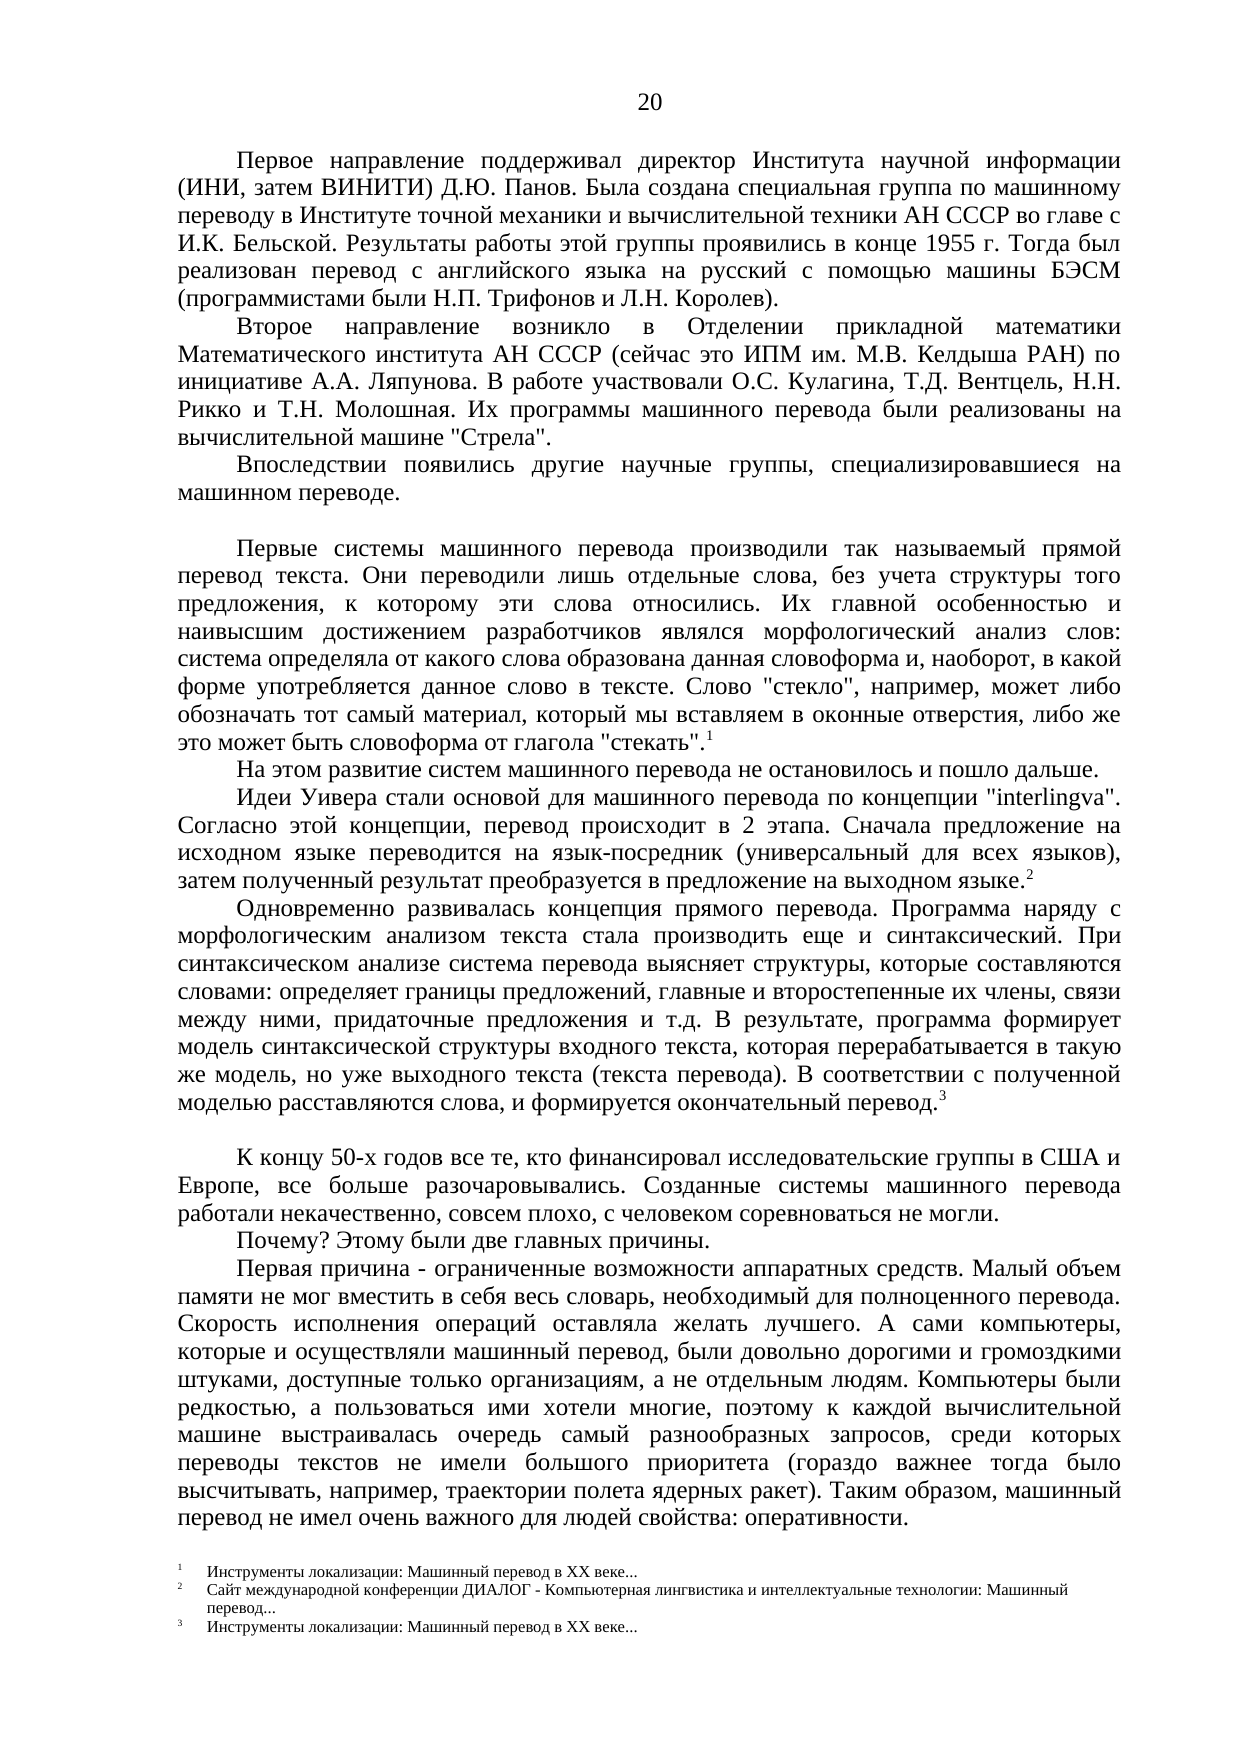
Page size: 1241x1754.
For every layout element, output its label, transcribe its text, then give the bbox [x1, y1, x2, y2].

text Первая причина - ограниченные возможности аппаратных средств. Малый объем памяти не мог вместить в себя весь словарь, необходимый для полноценного перевода. Скорость исполнения операций оставляла желать лучшего. А сами компьютеры, которые и осуществляли машинный перевод, были довольно дорогими и громоздкими штуками, доступные только организациям, а не отдельным людям. Компьютеры были редкостью, а пользоваться ими хотели многие, поэтому к каждой вычислительной машине выстраивалась очередь самый разнообразных запросов, среди которых переводы текстов не имели большого приоритета (гораздо важнее тогда было высчитывать, например, траектории полета ядерных ракет). Таким образом, машинный перевод не имел очень важного для людей свойства: оперативности. [177, 1254, 1122, 1531]
text Второе направление возникло в Отделении прикладной математики Математического института АН СССР (сейчас это ИПМ им. М.В. Келдыша РАН) по инициативе А.А. Ляпунова. В работе участвовали О.С. Кулагина, Т.Д. Вентцель, Н.Н. Рикко и Т.Н. Молошная. Их программы машинного перевода были реализованы на вычислительной машине "Стрела". [177, 312, 1122, 451]
text Инструменты локализации: Машинный перевод в XX веке... [177, 1562, 1122, 1581]
text Первое направление поддерживал директор Института научной информации (ИНИ, затем ВИНИТИ) Д.Ю. Панов. Была создана специальная группа по машинному переводу в Институте точной механики и вычислительной техники АН СССР во главе с И.К. Бельской. Результаты работы этой группы проявились в конце 1955 г. Тогда был реализован перевод с английского языка на русский с помощью машины БЭСМ (программистами были Н.П. Трифонов и Л.Н. Королев). [177, 146, 1122, 312]
text Первые системы машинного перевода производили так называемый прямой перевод текста. Они переводили лишь отдельные слова, без учета структуры того предложения, к которому эти слова относились. Их главной особенностью и наивысшим достижением разработчиков являлся морфологический анализ слов: система определяла от какого слова образована данная словоформа и, наоборот, в какой форме употребляется данное слово в тексте. Слово "стекло", например, может либо обозначать тот самый материал, который мы вставляем в оконные отверстия, либо же это может быть словоформа от глагола "стекать". [177, 534, 1122, 755]
text На этом развитие систем машинного перевода не остановилось и пошло дальше. [177, 755, 1122, 783]
text Идеи Уивера стали основой для машинного перевода по концепции "interlingva". Согласно этой концепции, перевод происходит в 2 этапа. Сначала предложение на исходном языке переводится на язык-посредник (универсальный для всех языков), затем полученный результат преобразуется в предложение на выходном языке. [177, 783, 1122, 894]
text Почему? Этому были две главных причины. [177, 1226, 1122, 1254]
text К концу 50-х годов все те, кто финансировал исследовательские группы в США и Европе, все больше разочаровывались. Созданные системы машинного перевода работали некачественно, совсем плохо, с человеком соревноваться не могли. [177, 1143, 1122, 1226]
text Инструменты локализации: Машинный перевод в XX веке... [177, 1617, 1122, 1636]
text Одновременно развивалась концепция прямого перевода. Программа наряду с морфологическим анализом текста стала производить еще и синтаксический. При синтаксическом анализе система перевода выясняет структуры, которые составляются словами: определяет границы предложений, главные и второстепенные их члены, связи между ними, придаточные предложения и т.д. В результате, программа формирует модель синтаксической структуры входного текста, которая перерабатывается в такую же модель, но уже выходного текста (текста перевода). В соответствии с полученной моделью расставляются слова, и формируется окончательный перевод. [177, 894, 1122, 1116]
text Впоследствии появились другие научные группы, специализировавшиеся на машинном переводе. [177, 451, 1122, 506]
text Сайт международной конференции ДИАЛОГ - Компьютерная лингвистика и интеллектуальные технологии: Машинный перевод... [177, 1581, 1122, 1617]
